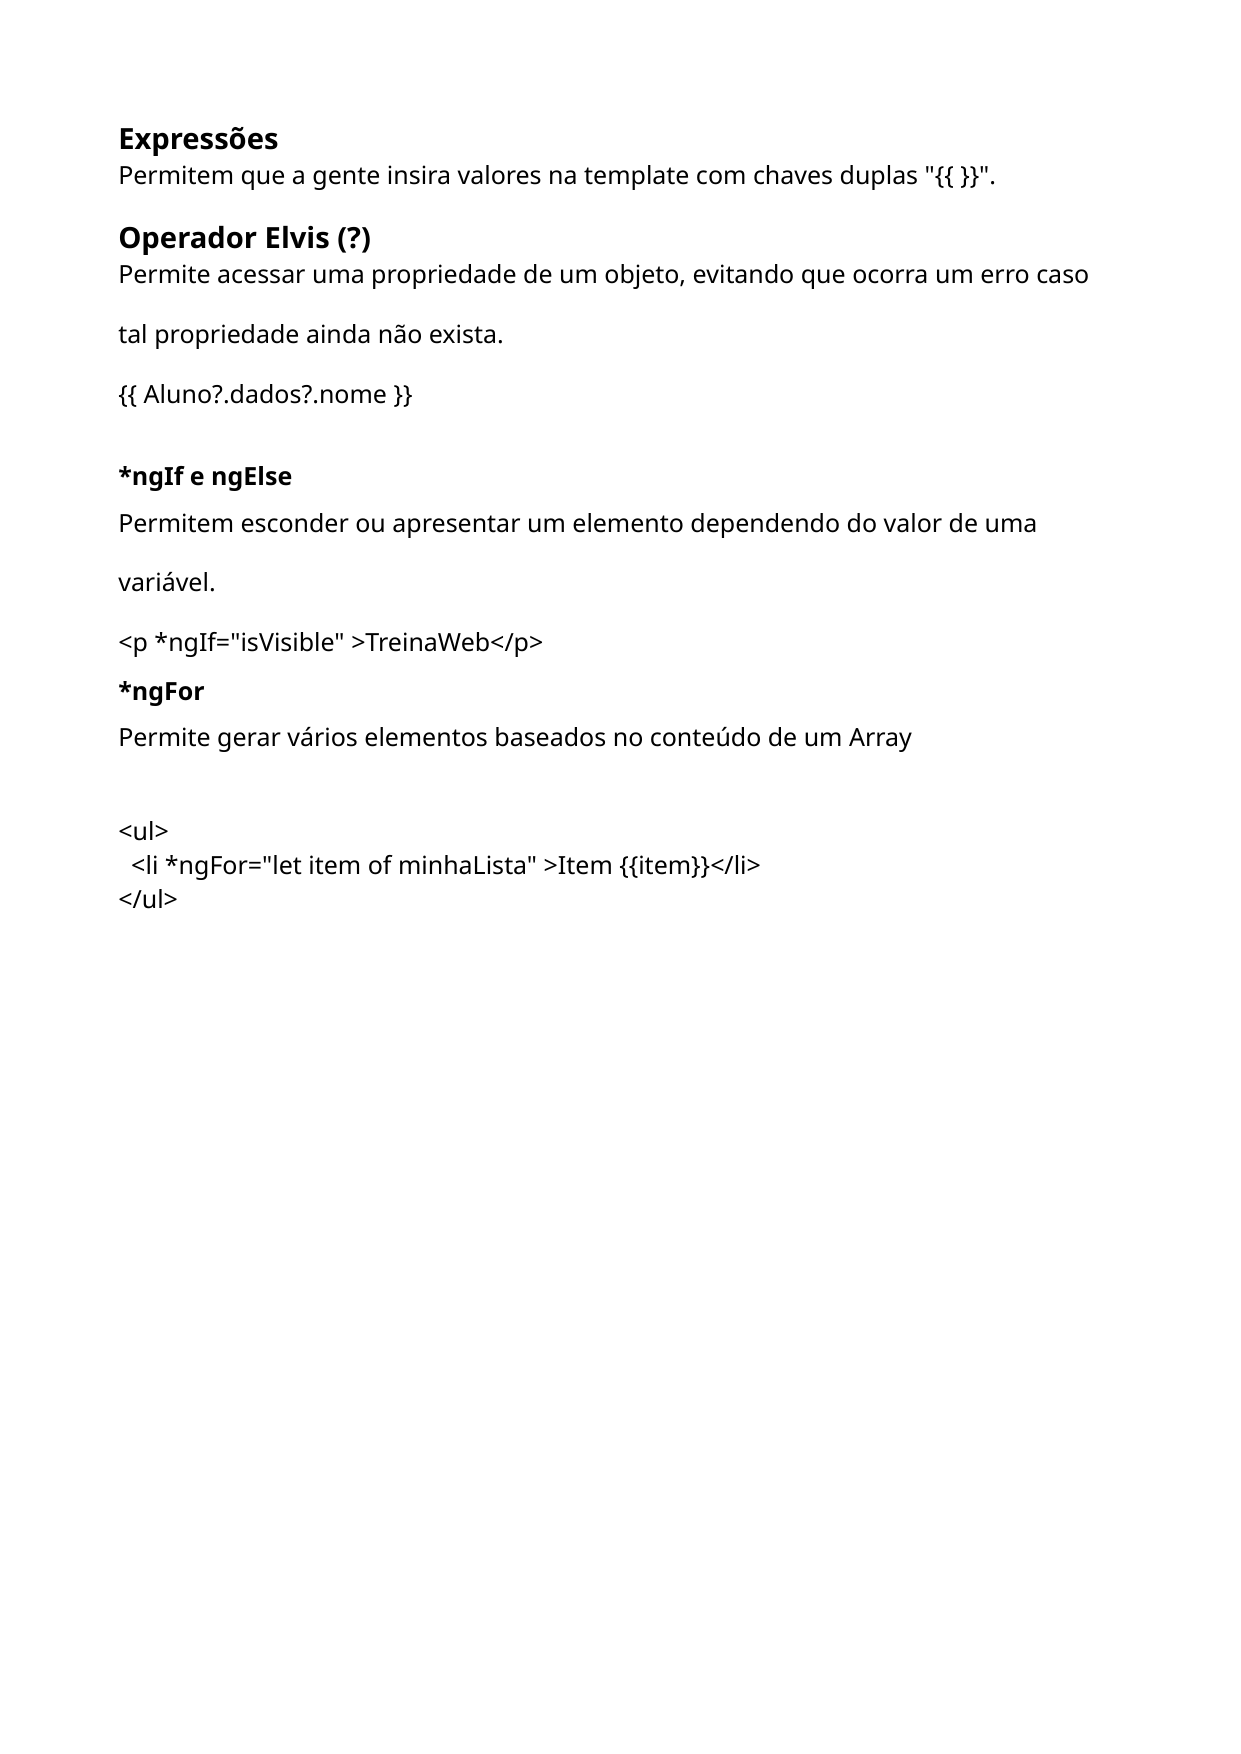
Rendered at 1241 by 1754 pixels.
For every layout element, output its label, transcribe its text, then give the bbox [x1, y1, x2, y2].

text <ul> [118, 813, 1122, 848]
text Permite gerar vários elementos baseados no conteúdo de um Array [118, 720, 1122, 754]
subtitle Operador Elvis (?) [118, 217, 1122, 257]
text Permitem que a gente insira valores na template com chaves duplas "{{ }}". [118, 158, 1122, 192]
subtitle *ngFor [118, 673, 1122, 707]
subtitle *ngIf e ngElse [118, 459, 1122, 493]
text </ul> [118, 882, 1122, 916]
text Permitem esconder ou apresentar um elemento dependendo do valor de uma variável. [118, 506, 1122, 599]
text Permite acessar uma propriedade de um objeto, evitando que ocorra um erro caso tal propriedade ainda não exista. [118, 257, 1122, 351]
text <p *ngIf="isVisible" >TreinaWeb</p> [118, 625, 1122, 659]
text {{ Aluno?.dados?.nome }} [118, 376, 1122, 410]
text <li *ngFor="let item of minhaLista" >Item {{item}}</li> [118, 848, 1122, 882]
subtitle Expressões [118, 118, 1122, 158]
